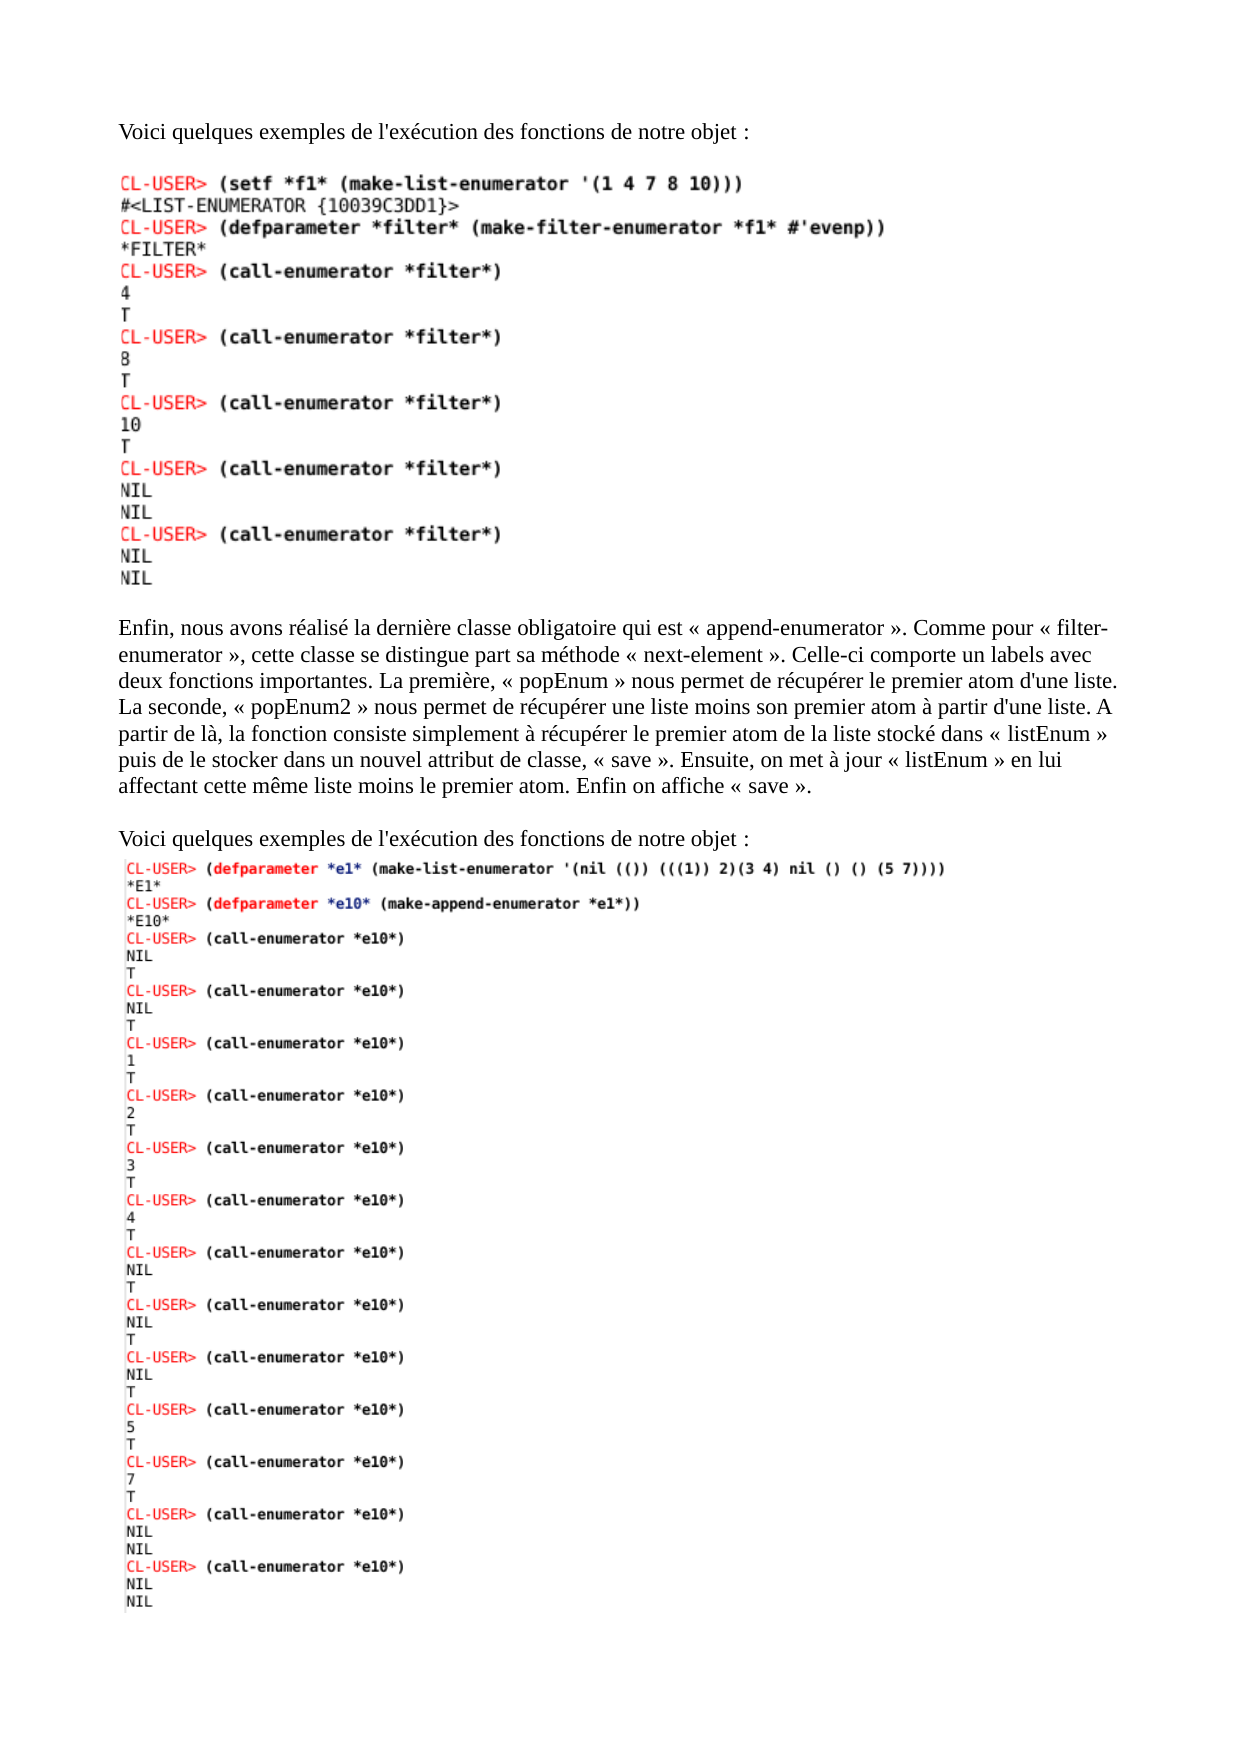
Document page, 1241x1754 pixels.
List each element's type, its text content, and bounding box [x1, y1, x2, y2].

picture [124, 859, 956, 1613]
text Enfin, nous avons réalisé la dernière classe obligatoire qui est « append-enumerator ». Comme pour « filter-enumerator », cette classe se distingue part sa méthode « next-element ». Celle-ci comporte un labels avec deux fonctions importantes. La première, « popEnum » nous permet de récupérer le premier atom d'une liste. La seconde, « popEnum2 » nous permet de récupérer une liste moins son premier atom à partir d'une liste. A partir de là, la fonction consiste simplement à récupérer le premier atom de la liste stocké dans « listEnum » puis de le stocker dans un nouvel attribut de classe, « save ». Ensuite, on met à jour « listEnum » en lui affectant cette même liste moins le premier atom. Enfin on affiche « save ». [118, 614, 1122, 799]
picture [121, 170, 907, 588]
text Voici quelques exemples de l'exécution des fonctions de notre objet : [118, 118, 1122, 144]
text Voici quelques exemples de l'exécution des fonctions de notre objet : [118, 825, 1122, 852]
